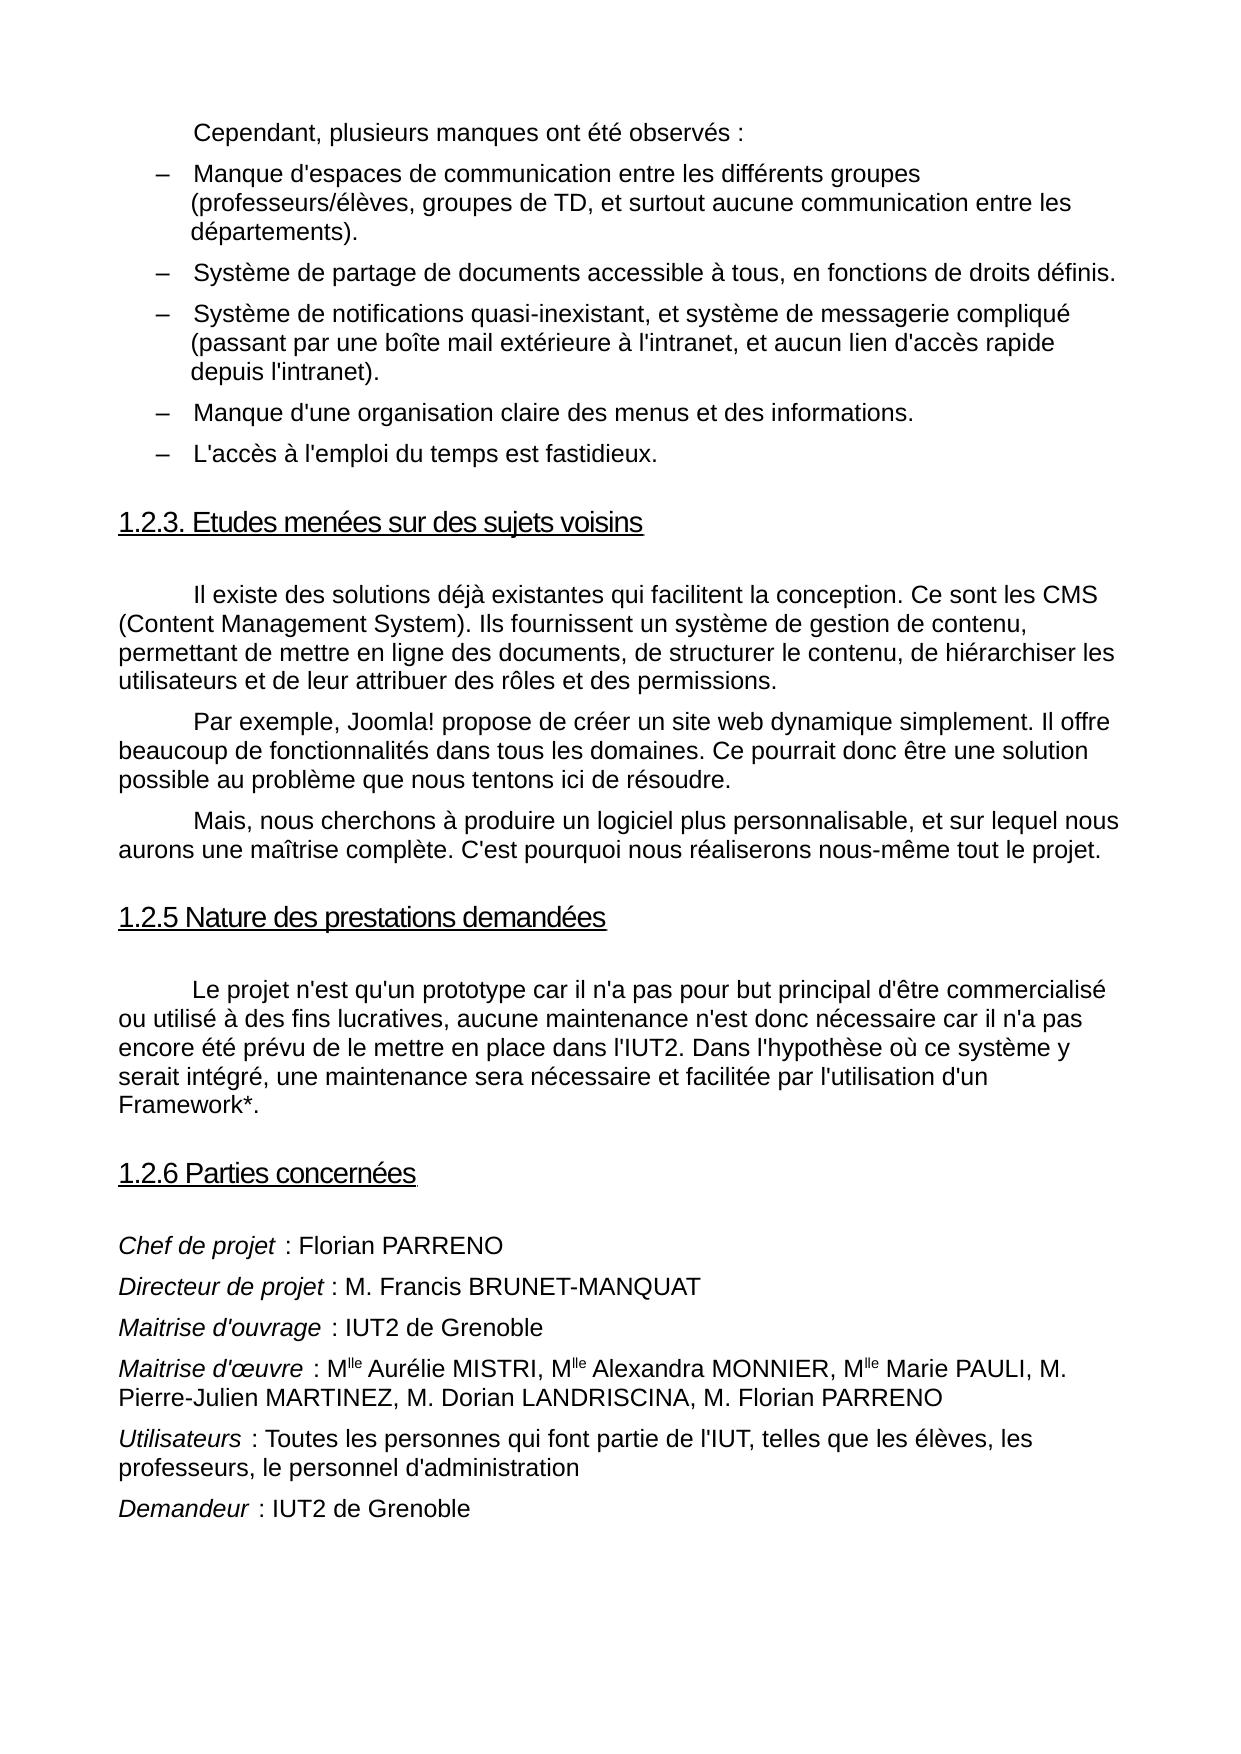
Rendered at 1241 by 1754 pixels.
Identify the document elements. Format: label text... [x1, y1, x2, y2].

text Directeur de projet : M. Francis BRUNET-MANQUAT [118, 1272, 1122, 1301]
subtitle 1.2.3. Etudes menées sur des sujets voisins [118, 506, 1122, 539]
list Manque d'une organisation claire des menus et des informations. [156, 398, 1122, 427]
subtitle 1.2.5 Nature des prestations demandées [118, 901, 1122, 934]
list L'accès à l'emploi du temps est fastidieux. [156, 439, 1122, 468]
text Par exemple, Joomla! propose de créer un site web dynamique simplement. Il offre beaucoup de fonctionnalités dans tous les domaines. Ce pourrait donc être une solution possible au problème que nous tentons ici de résoudre. [118, 707, 1122, 794]
text Chef de projet : Florian PARRENO [118, 1231, 1122, 1260]
text Cependant, plusieurs manques ont été observés : [118, 118, 1122, 147]
subtitle 1.2.6 Parties concernées [118, 1157, 1122, 1190]
text Mais, nous cherchons à produire un logiciel plus personnalisable, et sur lequel nous aurons une maîtrise complète. C'est pourquoi nous réaliserons nous-même tout le projet. [118, 806, 1122, 863]
text Le projet n'est qu'un prototype car il n'a pas pour but principal d'être commercialisé ou utilisé à des fins lucratives, aucune maintenance n'est donc nécessaire car il n'a pas encore été prévu de le mettre en place dans l'IUT2. Dans l'hypothèse où ce système y serait intégré, une maintenance sera nécessaire et facilitée par l'utilisation d'un Framework*. [118, 975, 1122, 1119]
text Utilisateurs : Toutes les personnes qui font partie de l'IUT, telles que les élèves, les professeurs, le personnel d'administration [118, 1424, 1122, 1482]
text Maitrise d'œuvre : Mlle Aurélie MISTRI, Mlle Alexandra MONNIER, Mlle Marie PAULI, M. Pierre-Julien MARTINEZ, M. Dorian LANDRISCINA, M. Florian PARRENO [118, 1354, 1122, 1412]
list Système de partage de documents accessible à tous, en fonctions de droits définis. [156, 258, 1122, 287]
text Maitrise d'ouvrage : IUT2 de Grenoble [118, 1313, 1122, 1342]
list Système de notifications quasi-inexistant, et système de messagerie compliqué (passant par une boîte mail extérieure à l'intranet, et aucun lien d'accès rapide depuis l'intranet). [156, 299, 1122, 386]
list Manque d'espaces de communication entre les différents groupes (professeurs/élèves, groupes de TD, et surtout aucune communication entre les départements). [156, 159, 1122, 246]
text Demandeur : IUT2 de Grenoble [118, 1494, 1122, 1523]
text Il existe des solutions déjà existantes qui facilitent la conception. Ce sont les CMS (Content Management System). Ils fournissent un système de gestion de contenu, permettant de mettre en ligne des documents, de structurer le contenu, de hiérarchiser les utilisateurs et de leur attribuer des rôles et des permissions. [118, 580, 1122, 695]
